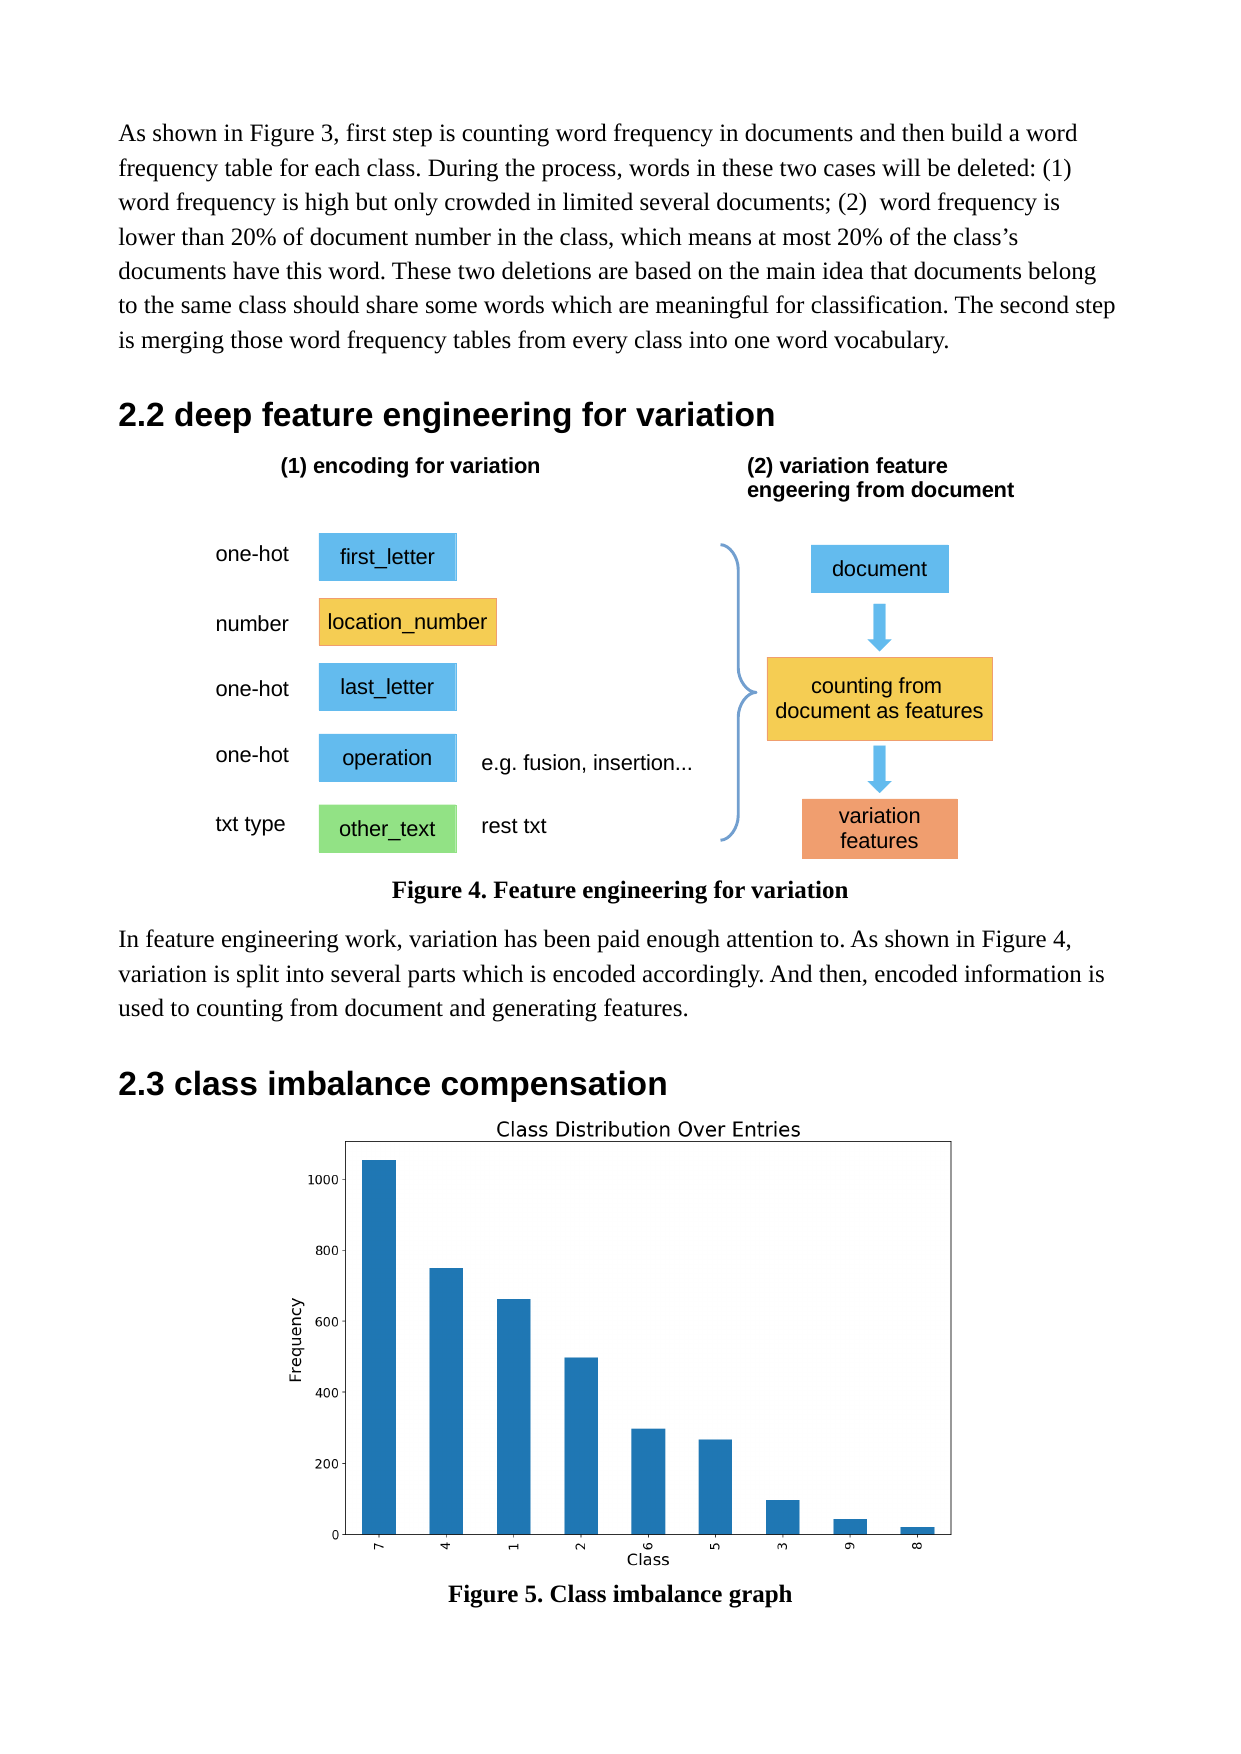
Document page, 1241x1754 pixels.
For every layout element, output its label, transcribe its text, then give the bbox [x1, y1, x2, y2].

text In feature engineering work, variation has been paid enough attention to. As shown in Figure 4, variation is split into several parts which is encoded accordingly. And then, encoded information is used to counting from document and generating features. [118, 924, 1122, 1022]
text Figure 4. Feature engineering for variation [118, 446, 1122, 904]
subtitle 2.2 deep feature engineering for variation [118, 395, 1122, 433]
text Figure 5. Class imbalance graph [118, 1114, 1122, 1608]
text As shown in Figure 3, first step is counting word frequency in documents and then build a word frequency table for each class. During the process, words in these two cases will be deleted: (1) word frequency is high but only crowded in limited several documents; (2) word frequency is lower than 20% of document number in the class, which means at most 20% of the class’s documents have this word. These two deletions are based on the main idea that documents belong to the same class should share some words which are meaningful for classification. The second step is merging those word frequency tables from every class into one word vocabulary. [118, 118, 1122, 354]
subtitle 2.3 class imbalance compensation [118, 1063, 1122, 1102]
picture [282, 1114, 959, 1574]
